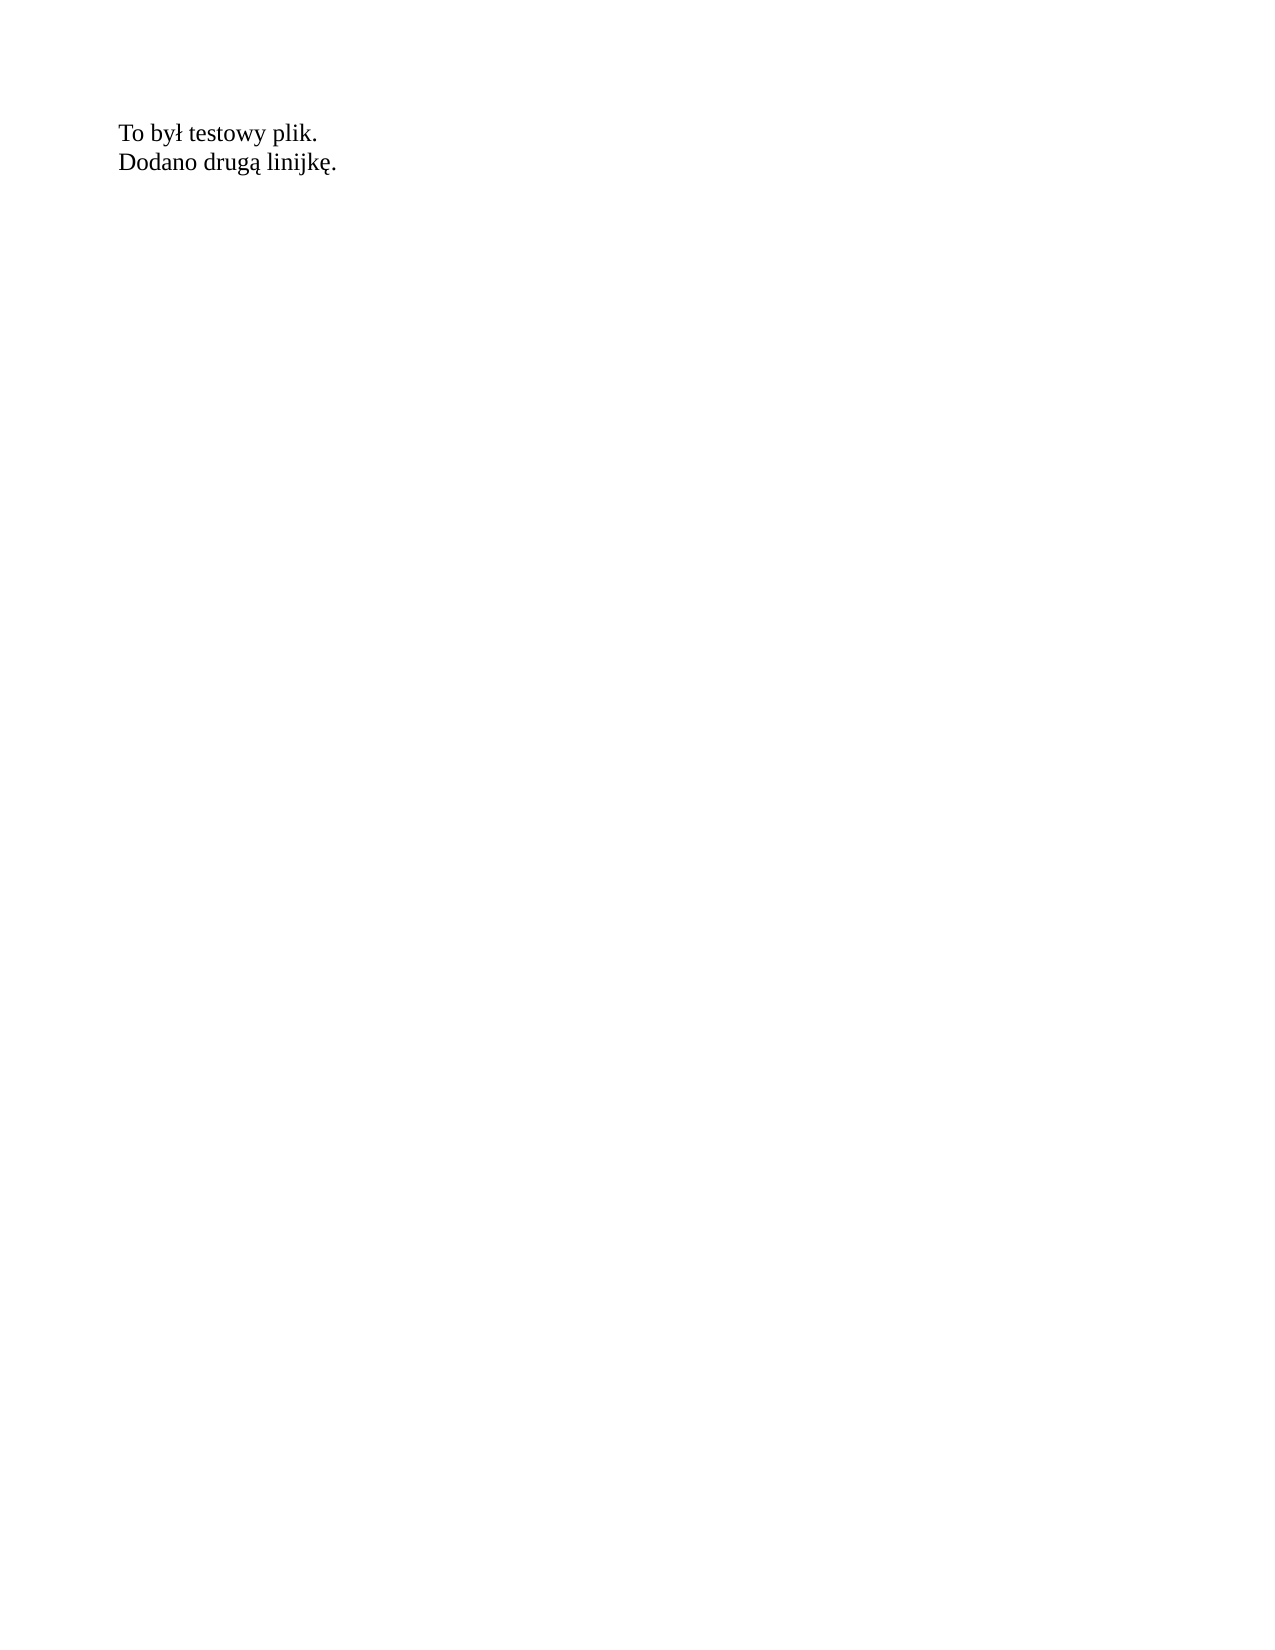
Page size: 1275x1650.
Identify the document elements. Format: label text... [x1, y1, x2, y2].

text To był testowy plik. [118, 118, 1157, 147]
text Dodano drugą linijkę. [118, 147, 1157, 176]
